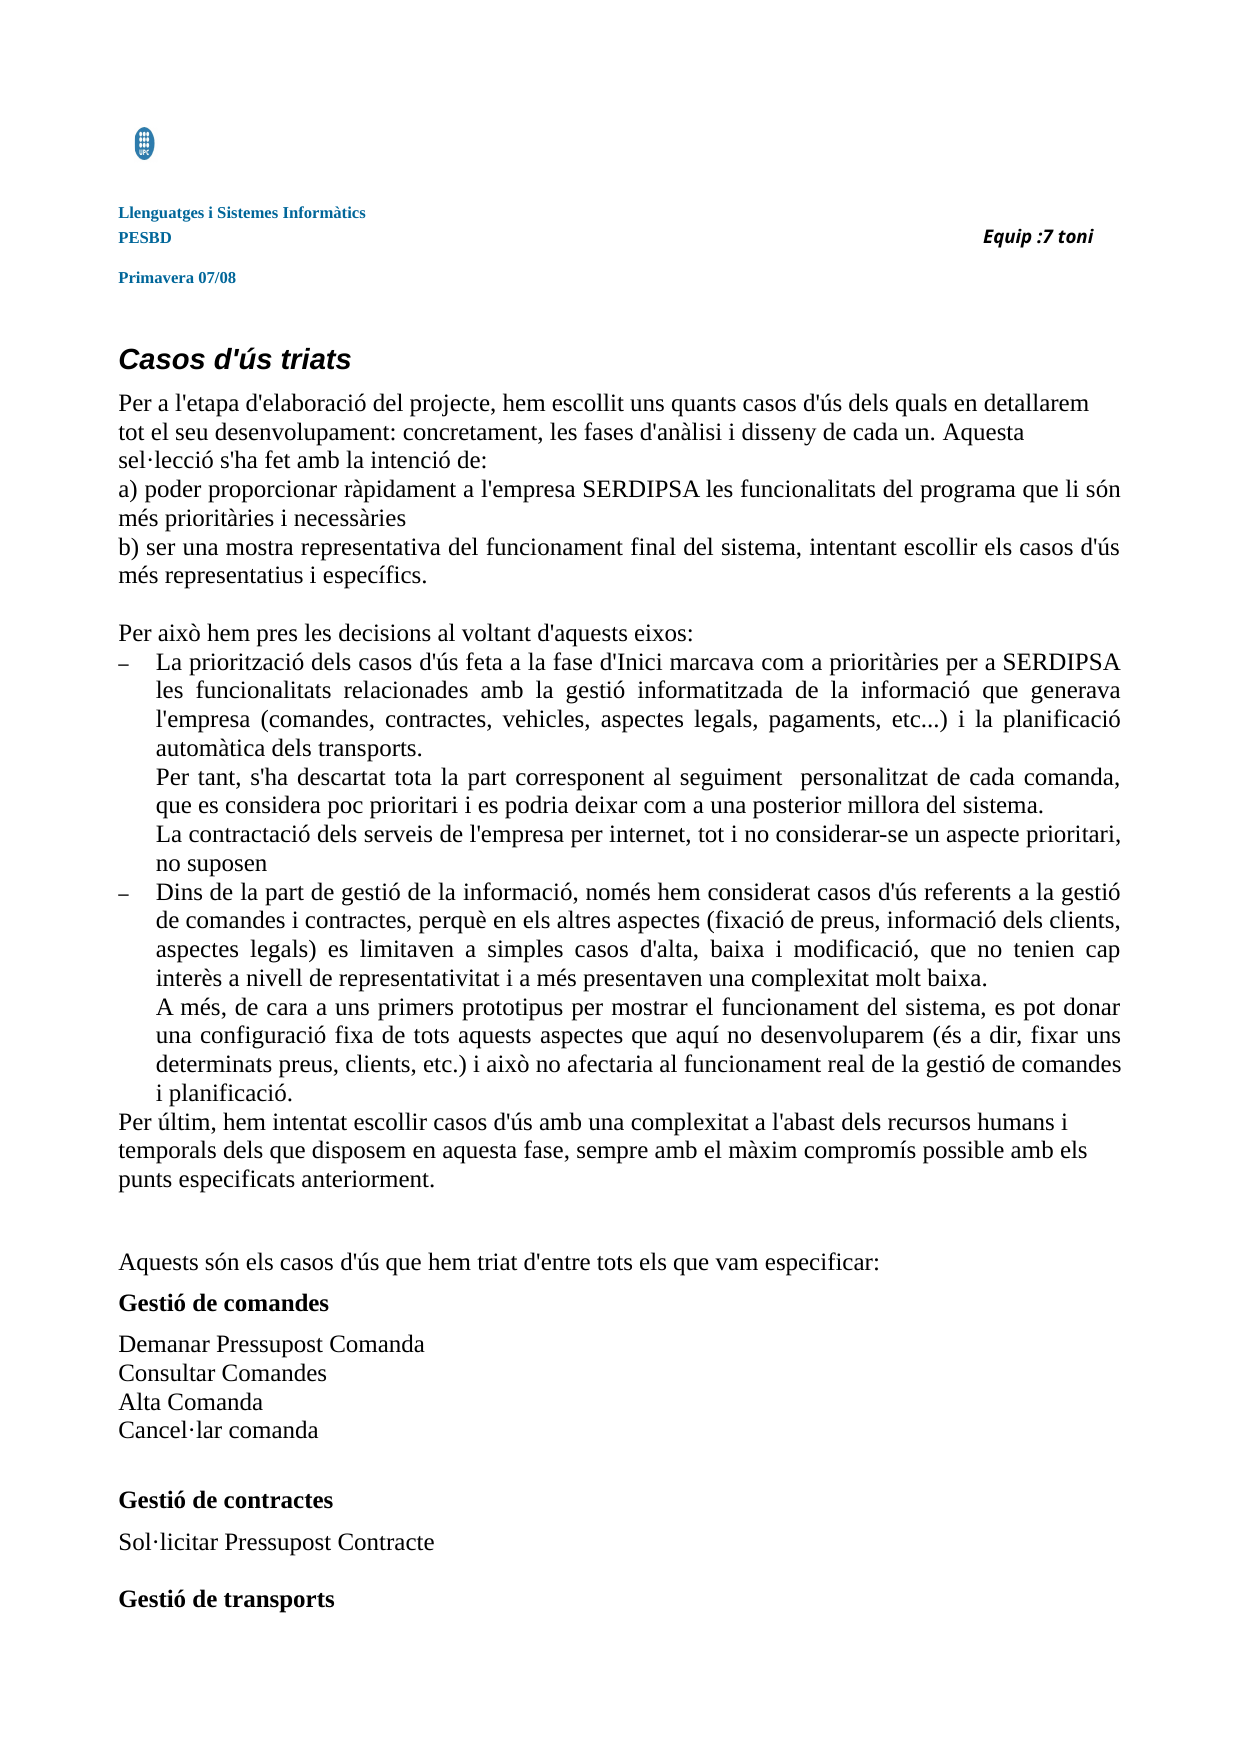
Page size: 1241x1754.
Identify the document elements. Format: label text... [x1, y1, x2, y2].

list Dins de la part de gestió de la informació, només hem considerat casos d'ús referents a la gestió de comandes i contractes, perquè en els altres aspectes (fixació de preus, informació dels clients, aspectes legals) es limitaven a simples casos d'alta, baixa i modificació, que no tenien cap interès a nivell de representativitat i a més presentaven una complexitat molt baixa. [118, 877, 1122, 992]
text Gestió de contractes [118, 1485, 1122, 1514]
text Aquests són els casos d'ús que hem triat d'entre tots els que vam especificar: [118, 1247, 1122, 1275]
text Per a l'etapa d'elaboració del projecte, hem escollit uns quants casos d'ús dels quals en detallarem tot el seu desenvolupament: concretament, les fases d'anàlisi i disseny de cada un. Aquesta sel·lecció s'ha fet amb la intenció de: [118, 388, 1122, 474]
text a) poder proporcionar ràpidament a l'empresa SERDIPSA les funcionalitats del programa que li són més prioritàries i necessàries [118, 474, 1122, 532]
list Per tant, s'ha descartat tota la part corresponent al seguiment personalitzat de cada comanda, que es considera poc prioritari i es podria deixar com a una posterior millora del sistema. [118, 762, 1122, 819]
list La priorització dels casos d'ús feta a la fase d'Inici marcava com a prioritàries per a SERDIPSA les funcionalitats relacionades amb la gestió informatitzada de la informació que generava l'empresa (comandes, contractes, vehicles, aspectes legals, pagaments, etc...) i la planificació automàtica dels transports. [118, 647, 1122, 762]
text Alta Comanda [118, 1387, 1122, 1415]
text Demanar Pressupost Comanda [118, 1329, 1122, 1358]
text b) ser una mostra representativa del funcionament final del sistema, intentant escollir els casos d'ús més representatius i específics. [118, 532, 1122, 589]
text Per això hem pres les decisions al voltant d'aquests eixos: [118, 618, 1122, 647]
text Cancel·lar comanda [118, 1415, 1122, 1444]
list La contractació dels serveis de l'empresa per internet, tot i no considerar-se un aspecte prioritari, no suposen [118, 819, 1122, 877]
list A més, de cara a uns primers prototipus per mostrar el funcionament del sistema, es pot donar una configuració fixa de tots aquests aspectes que aquí no desenvoluparem (és a dir, fixar uns determinats preus, clients, etc.) i això no afectaria al funcionament real de la gestió de comandes i planificació. [118, 992, 1122, 1107]
text Per últim, hem intentat escollir casos d'ús amb una complexitat a l'abast dels recursos humans i temporals dels que disposem en aquesta fase, sempre amb el màxim compromís possible amb els punts especificats anteriorment. [118, 1107, 1122, 1193]
text Sol·licitar Pressupost Contracte [118, 1527, 1122, 1555]
text Gestió de comandes [118, 1288, 1122, 1317]
text Gestió de transports [118, 1584, 1122, 1613]
subtitle Casos d'ús triats [118, 342, 1122, 375]
text Consultar Comandes [118, 1358, 1122, 1387]
